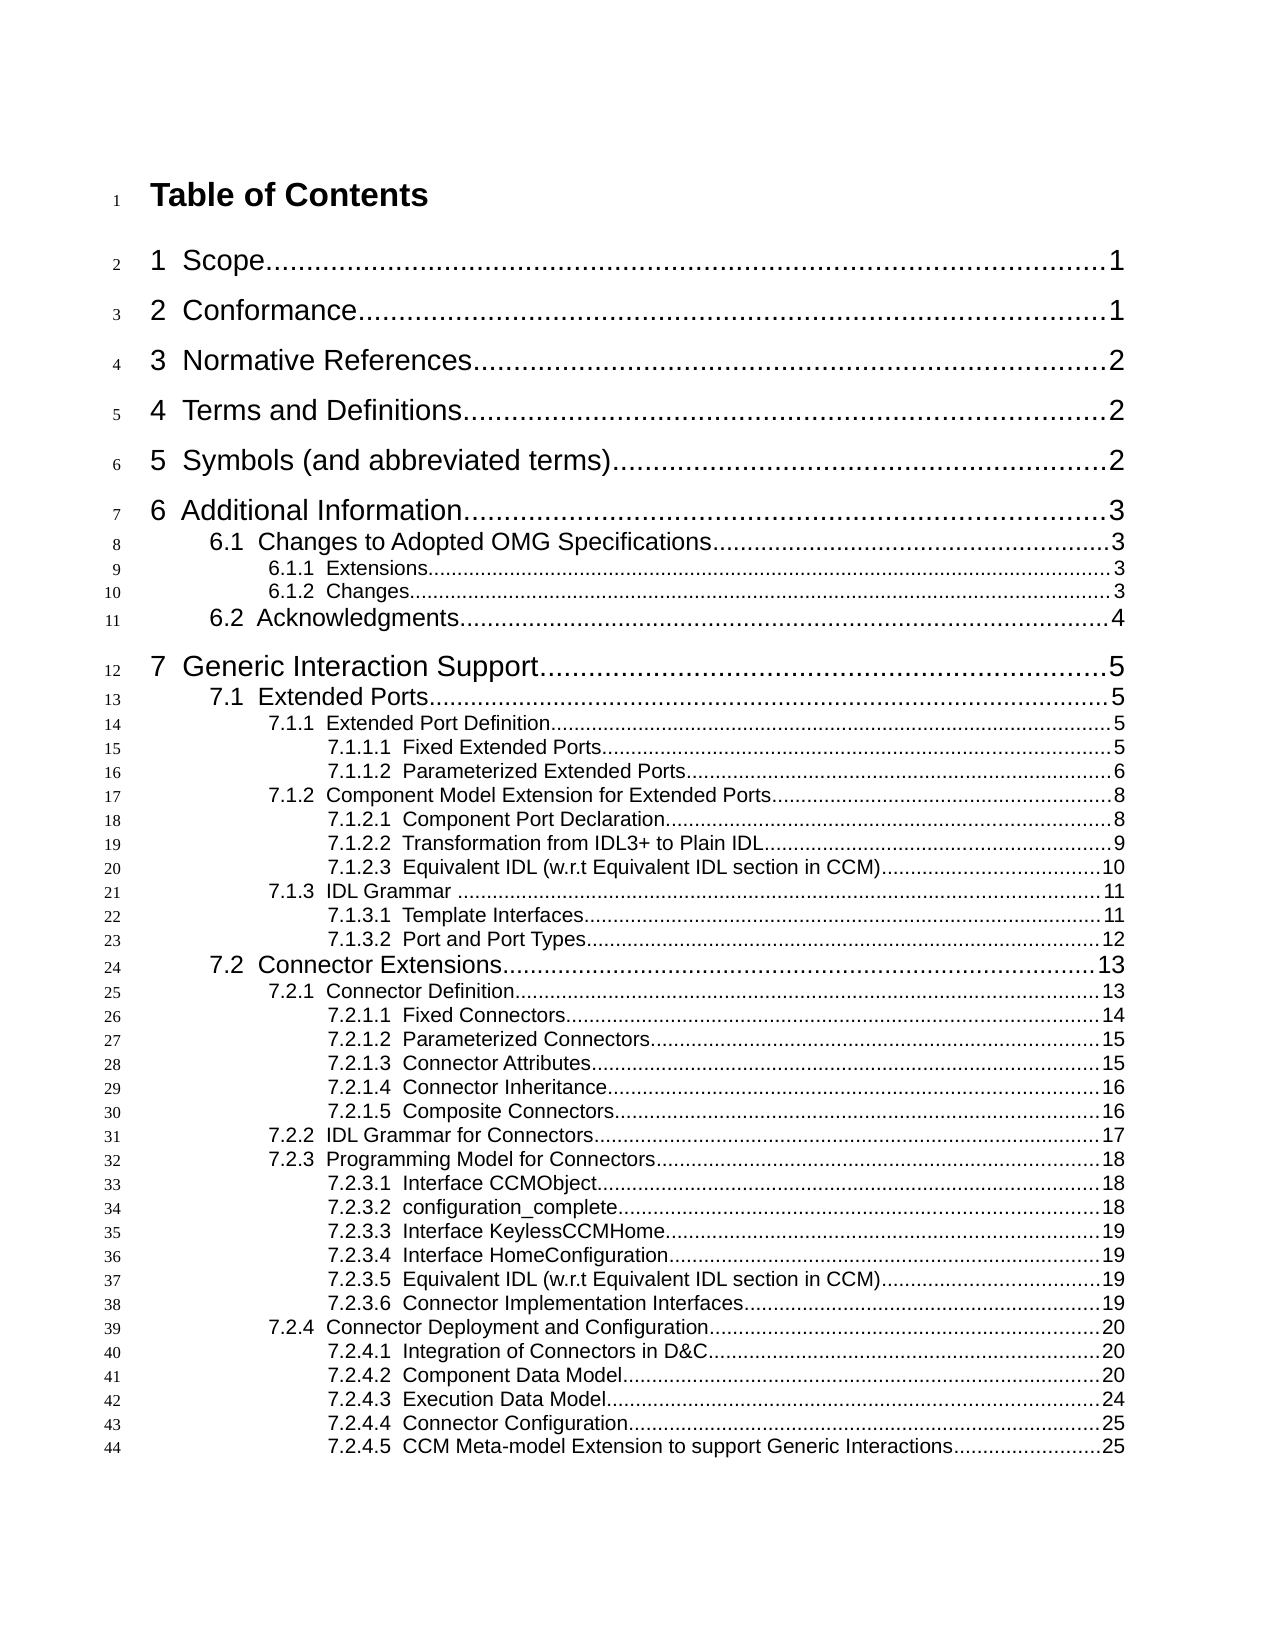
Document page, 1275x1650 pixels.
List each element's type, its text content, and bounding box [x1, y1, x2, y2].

text 7.1.1.1 Fixed Extended Ports 5 [327, 735, 1125, 759]
text 7.1.2.2 Transformation from IDL3+ to Plain IDL 9 [327, 831, 1125, 854]
text 7.1.3.1 Template Interfaces 11 [327, 902, 1125, 926]
text 7.2.4.5 CCM Meta-model Extension to support Generic Interactions 25 [327, 1434, 1125, 1458]
text 7.2.1.5 Composite Connectors 16 [327, 1099, 1125, 1123]
text 7.2.1.2 Parameterized Connectors 15 [327, 1027, 1125, 1051]
text 7.2.3.5 Equivalent IDL (w.r.t Equivalent IDL section in CCM) 19 [327, 1267, 1125, 1291]
text 7.2.1 Connector Definition 13 [268, 979, 1125, 1003]
text 7.2.1.4 Connector Inheritance 16 [327, 1075, 1125, 1099]
text 7.2.4.1 Integration of Connectors in D&C 20 [327, 1338, 1125, 1362]
text 7 Generic Interaction Support 5 [150, 648, 1125, 682]
text 7.1.1 Extended Port Definition 5 [268, 711, 1125, 735]
text 7.2.3.4 Interface HomeConfiguration 19 [327, 1243, 1125, 1267]
text 6.1.2 Changes 3 [268, 579, 1125, 603]
text 5 Symbols (and abbreviated terms) 2 [150, 443, 1125, 476]
text 7.2.4 Connector Deployment and Configuration 20 [268, 1314, 1125, 1338]
text 7.2.4.2 Component Data Model 20 [327, 1362, 1125, 1386]
text 7.1.2 Component Model Extension for Extended Ports 8 [268, 783, 1125, 807]
text 6.1 Changes to Adopted OMG Specifications 3 [209, 527, 1125, 555]
text 7.2.2 IDL Grammar for Connectors 17 [268, 1123, 1125, 1147]
text 6.1.1 Extensions 3 [268, 555, 1125, 579]
text 7.2 Connector Extensions 13 [209, 950, 1125, 979]
text 7.1 Extended Ports 5 [209, 682, 1125, 711]
subtitle Table of Contents [150, 175, 1125, 213]
text 1 Scope 1 [150, 242, 1125, 276]
text 2 Conformance 1 [150, 293, 1125, 326]
text 3 Normative References 2 [150, 343, 1125, 376]
text 7.1.3.2 Port and Port Types 12 [327, 926, 1125, 950]
text 6.2 Acknowledgments 4 [209, 603, 1125, 632]
text 7.2.3.3 Interface KeylessCCMHome 19 [327, 1219, 1125, 1243]
text 7.1.2.3 Equivalent IDL (w.r.t Equivalent IDL section in CCM) 10 [327, 854, 1125, 878]
text 7.2.3.6 Connector Implementation Interfaces 19 [327, 1291, 1125, 1314]
text 7.2.3.2 configuration_complete 18 [327, 1195, 1125, 1219]
text 7.2.3 Programming Model for Connectors 18 [268, 1147, 1125, 1171]
text 7.1.1.2 Parameterized Extended Ports 6 [327, 759, 1125, 783]
text 7.1.2.1 Component Port Declaration 8 [327, 807, 1125, 831]
text 4 Terms and Definitions 2 [150, 393, 1125, 426]
text 7.1.3 IDL Grammar 11 [268, 878, 1125, 902]
text 7.2.3.1 Interface CCMObject 18 [327, 1171, 1125, 1195]
text 7.2.1.1 Fixed Connectors 14 [327, 1003, 1125, 1027]
text 6 Additional Information 3 [150, 493, 1125, 527]
text 7.2.4.4 Connector Configuration 25 [327, 1410, 1125, 1434]
text 7.2.1.3 Connector Attributes 15 [327, 1051, 1125, 1075]
text 7.2.4.3 Execution Data Model 24 [327, 1386, 1125, 1410]
